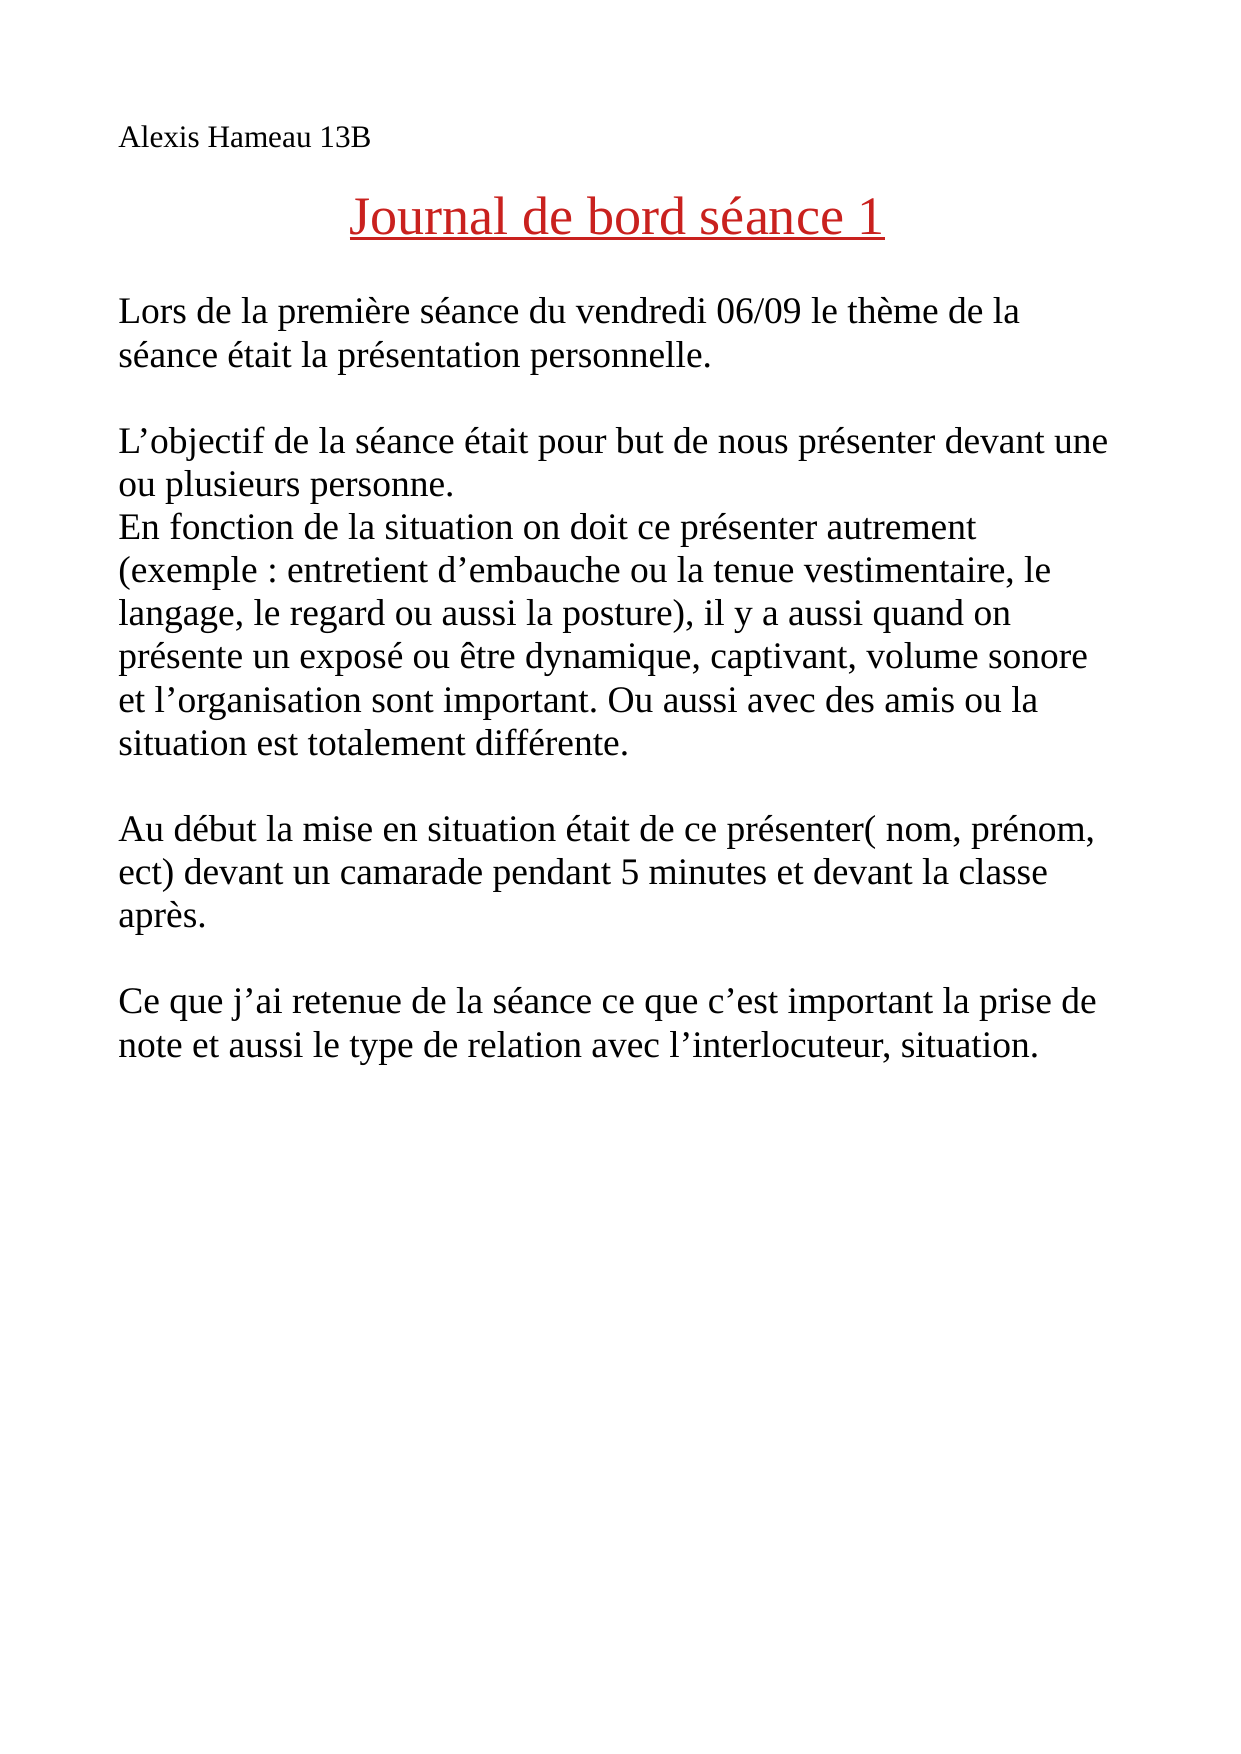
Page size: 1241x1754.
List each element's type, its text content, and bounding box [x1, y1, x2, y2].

text L’objectif de la séance était pour but de nous présenter devant une ou plusieurs personne. [118, 418, 1122, 504]
text Journal de bord séance 1 [118, 183, 1122, 246]
text Lors de la première séance du vendredi 06/09 le thème de la séance était la présentation personnelle. [118, 289, 1122, 375]
text Ce que j’ai retenue de la séance ce que c’est important la prise de note et aussi le type de relation avec l’interlocuteur, situation. [118, 979, 1122, 1065]
text Au début la mise en situation était de ce présenter( nom, prénom, ect) devant un camarade pendant 5 minutes et devant la classe après. [118, 806, 1122, 936]
text En fonction de la situation on doit ce présenter autrement (exemple : entretient d’embauche ou la tenue vestimentaire, le langage, le regard ou aussi la posture), il y a aussi quand on présente un exposé ou être dynamique, captivant, volume sonore et l’organisation sont important. Ou aussi avec des amis ou la situation est totalement différente. [118, 504, 1122, 763]
